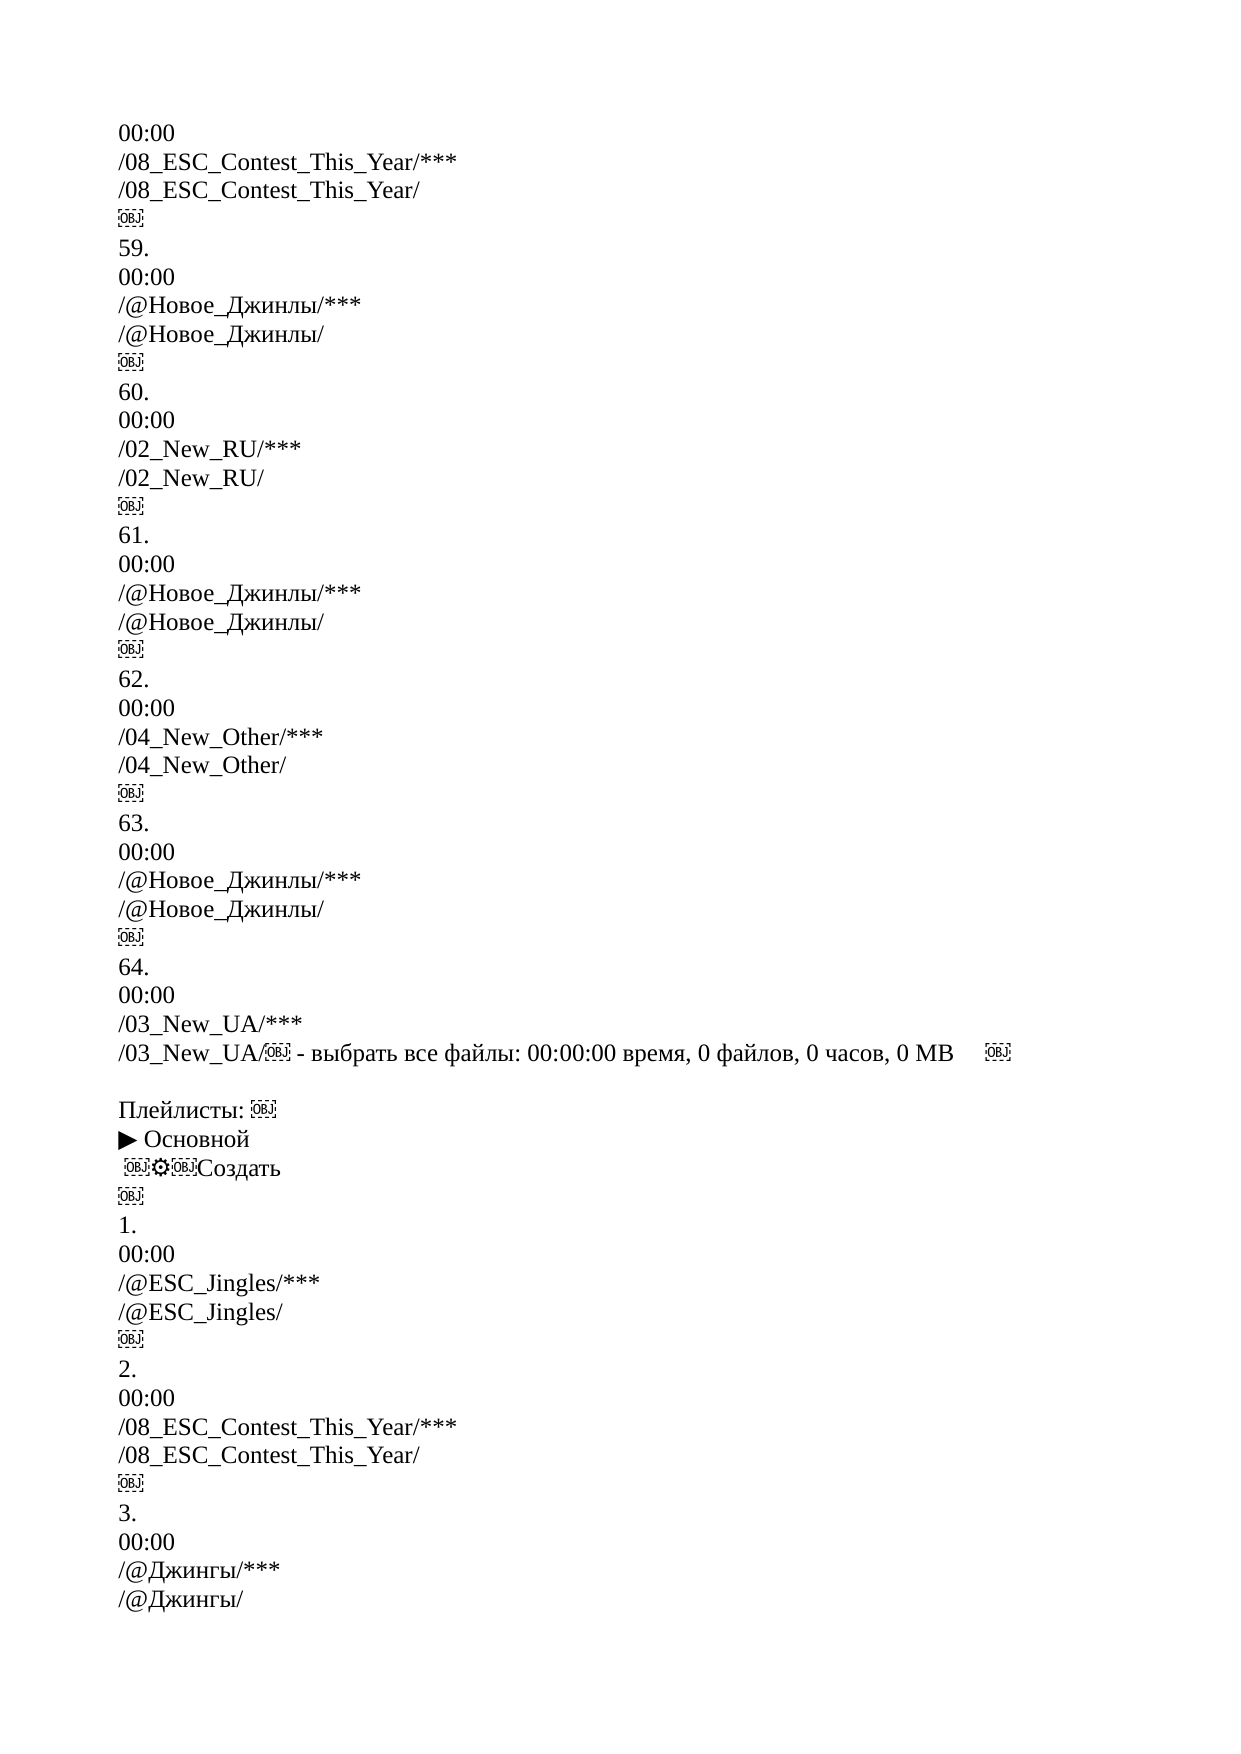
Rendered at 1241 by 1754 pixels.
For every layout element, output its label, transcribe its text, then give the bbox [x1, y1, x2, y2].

text Плейлисты: ￼ [118, 1096, 1122, 1124]
text 00:00 [118, 1383, 1122, 1412]
text /08_ESC_Contest_This_Year/ [118, 1441, 1122, 1469]
text /02_New_RU/ [118, 463, 1122, 492]
text 00:00 [118, 549, 1122, 578]
text ￼ [118, 636, 1122, 664]
text 00:00 [118, 981, 1122, 1009]
text 63. [118, 808, 1122, 837]
text ▶ Основной [118, 1124, 1122, 1153]
text ￼ [118, 1469, 1122, 1498]
text 61. [118, 521, 1122, 549]
text ￼ [118, 923, 1122, 952]
text 60. [118, 377, 1122, 406]
text /@Новое_Джинлы/*** [118, 291, 1122, 319]
text ￼ [118, 492, 1122, 521]
text /@Новое_Джинлы/ [118, 607, 1122, 636]
text /@Новое_Джинлы/ [118, 894, 1122, 923]
text /02_New_RU/*** [118, 434, 1122, 463]
text ￼ [118, 348, 1122, 377]
text /@ESC_Jingles/*** [118, 1268, 1122, 1297]
text 00:00 [118, 693, 1122, 722]
text /04_New_Other/*** [118, 722, 1122, 751]
text /@Новое_Джинлы/*** [118, 866, 1122, 894]
text /04_New_Other/ [118, 751, 1122, 779]
text /08_ESC_Contest_This_Year/*** [118, 147, 1122, 176]
text 64. [118, 952, 1122, 981]
text /08_ESC_Contest_This_Year/*** [118, 1412, 1122, 1441]
text 2. [118, 1354, 1122, 1383]
text ￼ [118, 204, 1122, 233]
text /@Джингы/ [118, 1584, 1122, 1613]
text /03_New_UA/*** [118, 1009, 1122, 1038]
text ￼ [118, 1326, 1122, 1354]
text /@Новое_Джинлы/ [118, 319, 1122, 348]
text /08_ESC_Contest_This_Year/ [118, 176, 1122, 204]
text ￼ [118, 1182, 1122, 1211]
text 00:00 [118, 1527, 1122, 1556]
text 62. [118, 664, 1122, 693]
text 00:00 [118, 118, 1122, 147]
text 3. [118, 1498, 1122, 1527]
text /03_New_UA/￼ - выбрать все файлы: 00:00:00 время, 0 файлов, 0 часов, 0 MB ￼ [118, 1038, 1122, 1067]
text 00:00 [118, 1239, 1122, 1268]
text 00:00 [118, 837, 1122, 866]
text 00:00 [118, 406, 1122, 434]
text 59. [118, 233, 1122, 262]
text /@Новое_Джинлы/*** [118, 578, 1122, 607]
text 1. [118, 1211, 1122, 1239]
text ￼⚙￼Создать [118, 1153, 1122, 1182]
text /@Джингы/*** [118, 1556, 1122, 1584]
text /@ESC_Jingles/ [118, 1297, 1122, 1326]
text ￼ [118, 779, 1122, 808]
text 00:00 [118, 262, 1122, 291]
